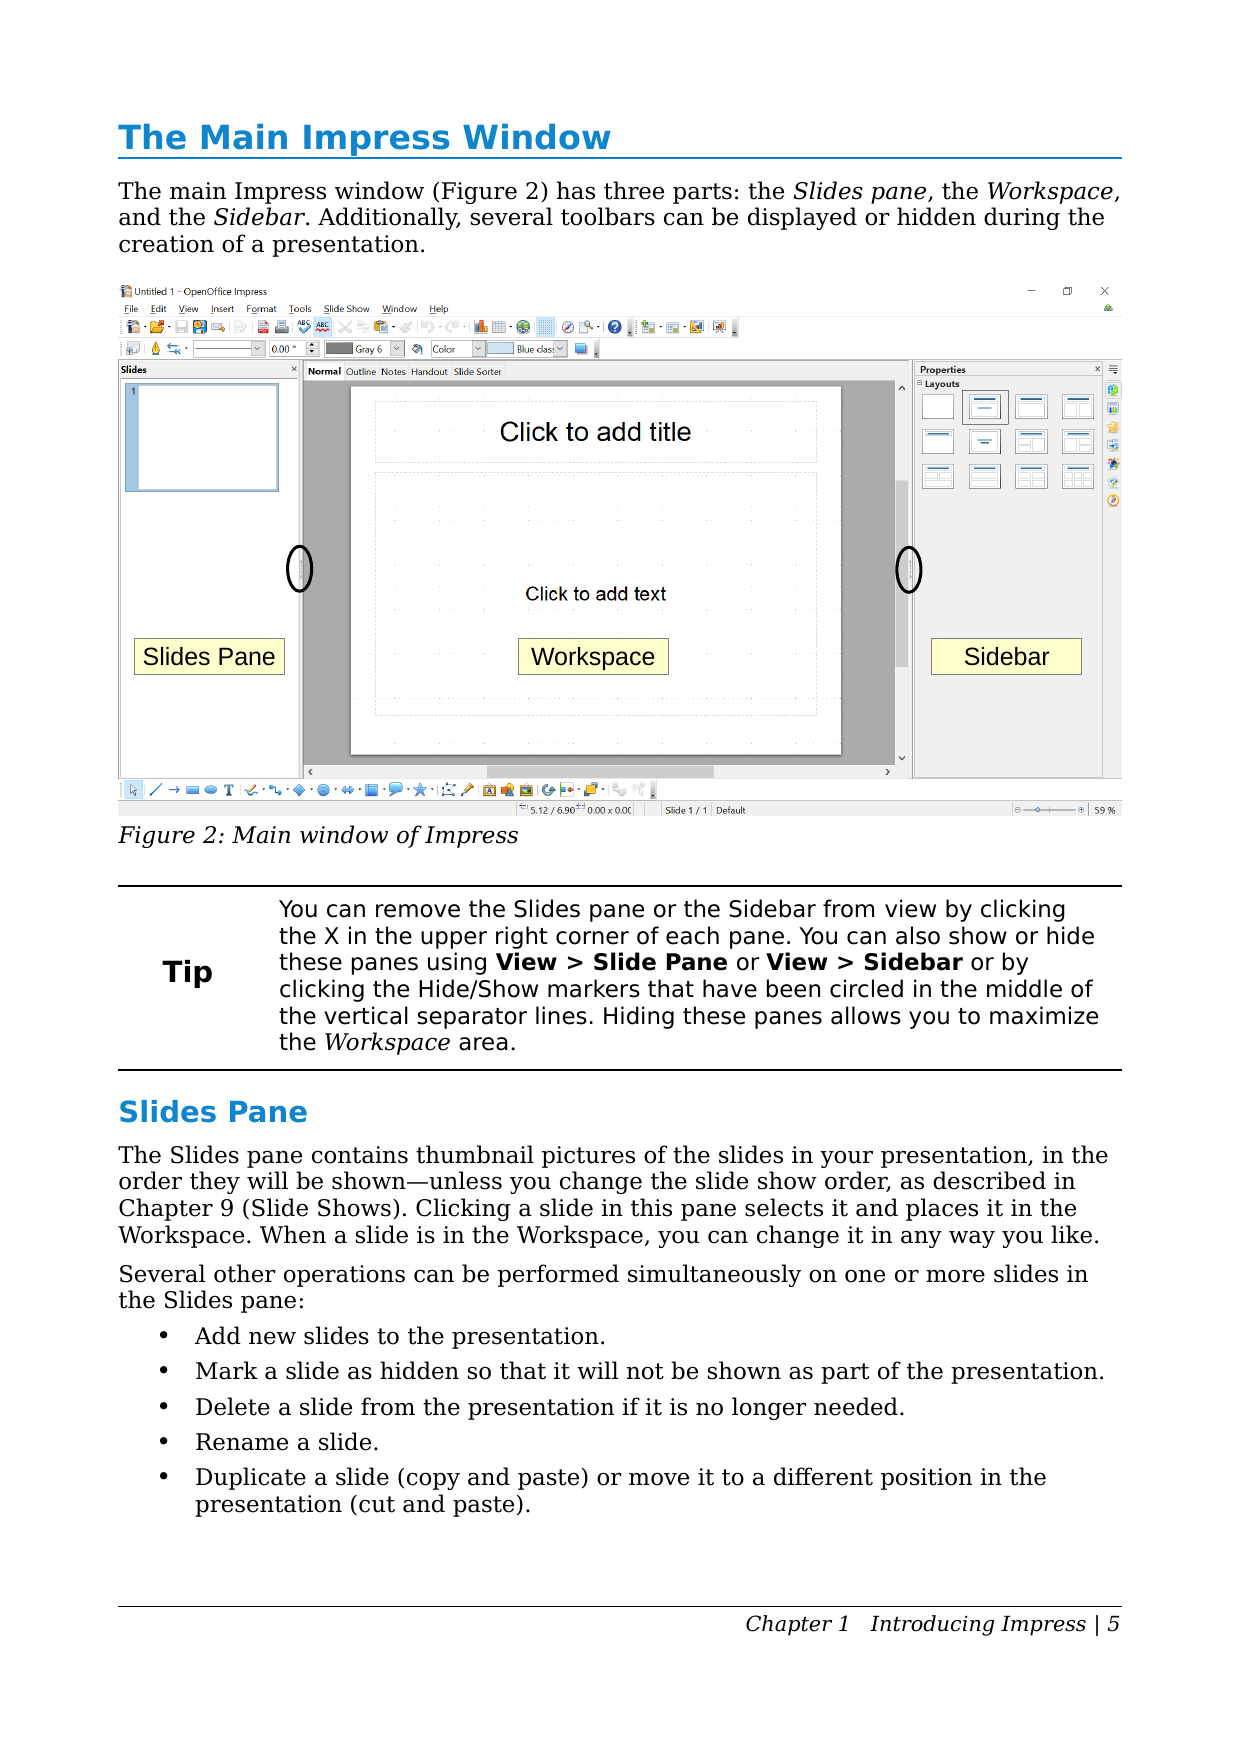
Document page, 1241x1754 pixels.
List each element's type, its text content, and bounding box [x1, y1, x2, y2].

subtitle Slides Pane [118, 1096, 1122, 1129]
text The main Impress window (Figure 2) has three parts: the Slides pane, the Workspace, and the Sidebar. Additionally, several toolbars can be displayed or hidden during the creation of a presentation. [118, 178, 1122, 258]
text The Slides pane contains thumbnail pictures of the slides in your presentation, in the order they will be shown—unless you change the slide show order, as described in Chapter 9 (Slide Shows). Clicking a slide in this pane selects it and places it in the Workspace. When a slide is in the Workspace, you can change it in any way you like. [118, 1142, 1122, 1248]
list Rename a slide. [156, 1427, 1122, 1456]
list Delete a slide from the presentation if it is no longer needed. [156, 1392, 1122, 1421]
table_header You can remove the Slides pane or the Sidebar from view by clicking the X in the upper right corner of each pane. You can also show or hide these panes using View > Slide Pane or View > Sidebar or by clicking the Hide/Show markers that have been circled in the middle of the vertical separator lines. Hiding these panes allows you to maximize the Workspace area. [258, 887, 1122, 1069]
text Figure 2: Main window of Impress [118, 822, 1122, 848]
list Mark a slide as hidden so that it will not be shown as part of the presentation. [156, 1356, 1122, 1385]
picture [118, 282, 1122, 816]
list Duplicate a slide (copy and paste) or move it to a different position in the presentation (cut and paste). [156, 1462, 1122, 1518]
list Several other operations can be performed simultaneously on one or more slides in the Slides pane: [118, 1261, 1122, 1314]
list Add new slides to the presentation. [156, 1321, 1122, 1350]
table_header Tip [118, 887, 257, 1069]
subtitle The Main Impress Window [118, 118, 1122, 157]
